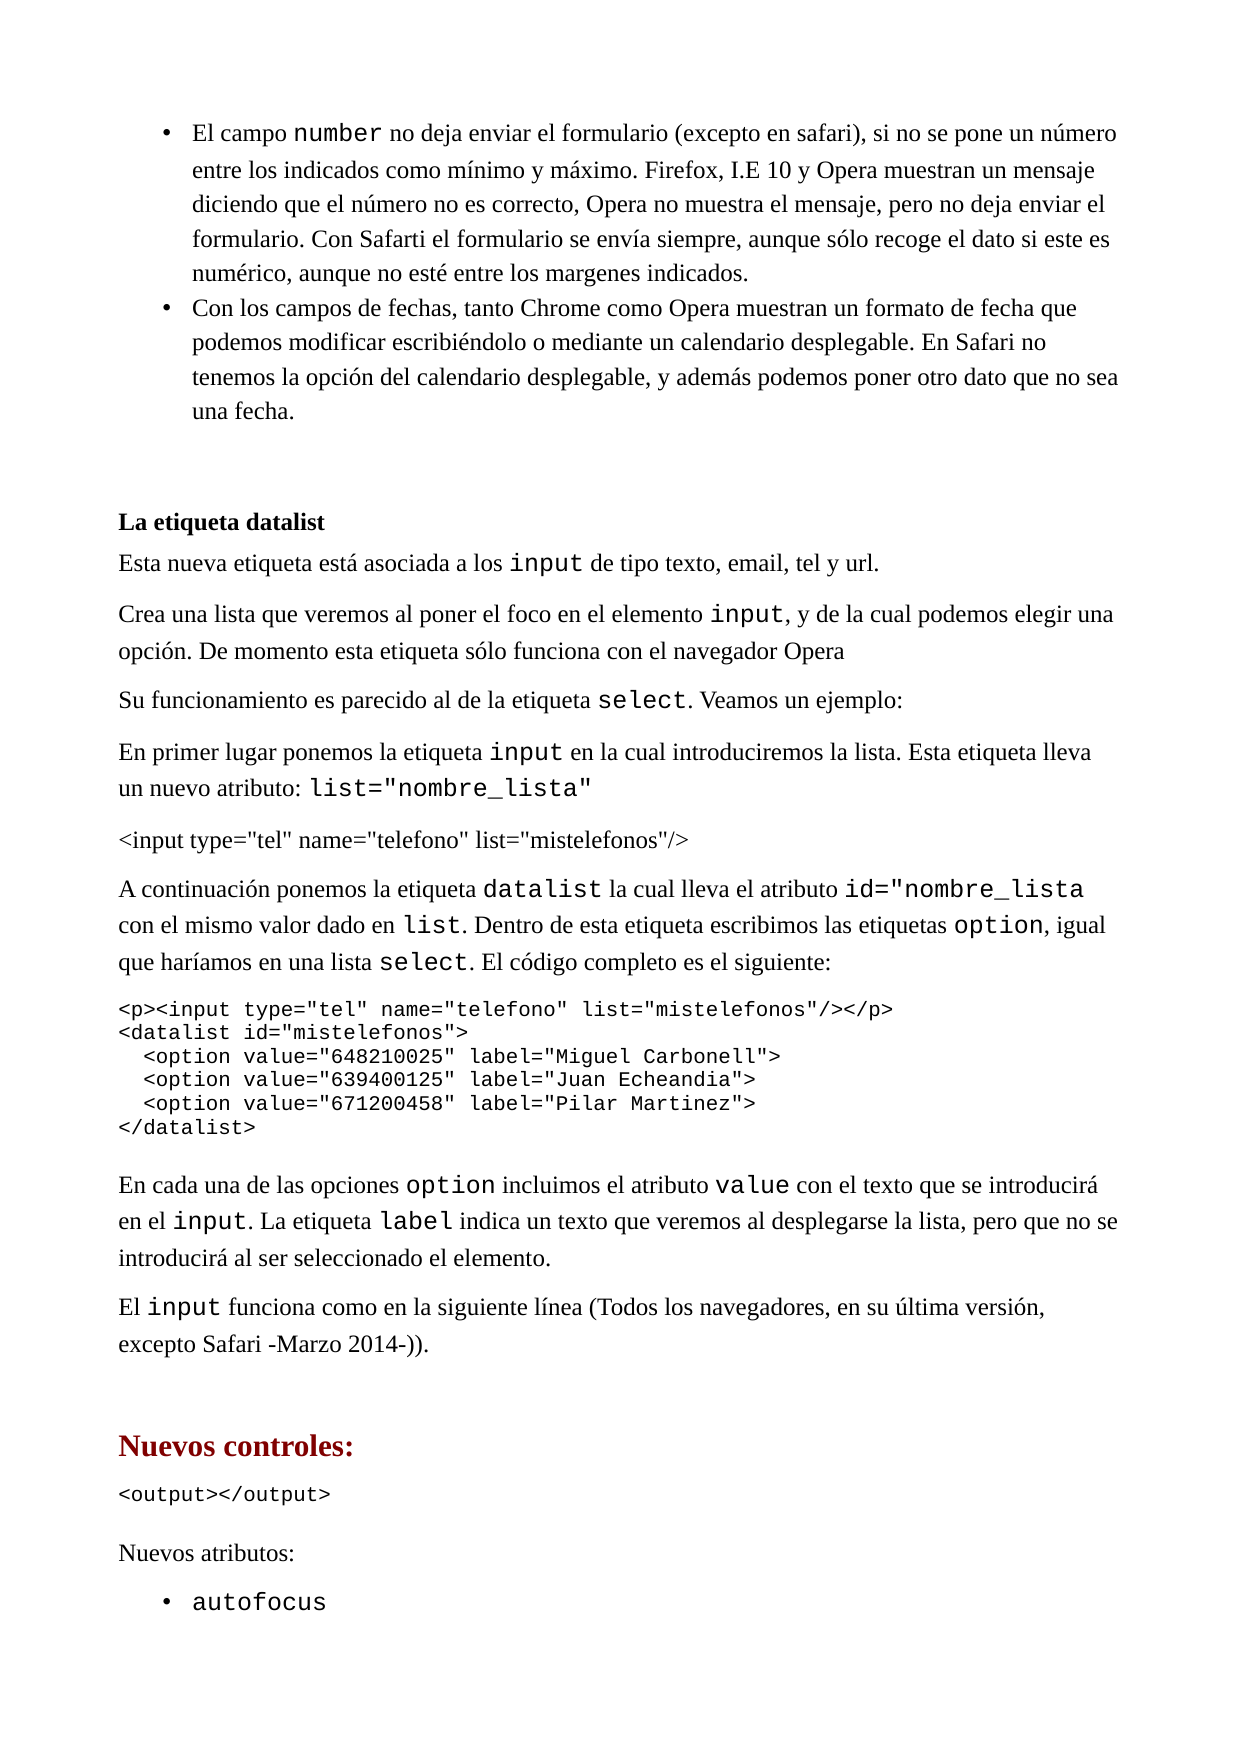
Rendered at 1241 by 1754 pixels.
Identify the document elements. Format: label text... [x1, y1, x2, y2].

text El input funciona como en la siguiente línea (Todos los navegadores, en su última versión, excepto Safari -Marzo 2014-)). [118, 1292, 1122, 1357]
text En cada una de las opciones option incluimos el atributo value con el texto que se introducirá en el input. La etiqueta label indica un texto que veremos al desplegarse la lista, pero que no se introducirá al ser seleccionado el elemento. [118, 1170, 1122, 1272]
text <option value="671200458" label="Pilar Martinez"> [118, 1093, 1122, 1117]
text Esta nueva etiqueta está asociada a los input de tipo texto, email, tel y url. [118, 548, 1122, 579]
text <option value="648210025" label="Miguel Carbonell"> [118, 1046, 1122, 1069]
text Su funcionamiento es parecido al de la etiqueta select. Veamos un ejemplo: [118, 685, 1122, 716]
text Nuevos controles: [118, 1427, 1122, 1463]
text </datalist> [118, 1117, 1122, 1140]
text Crea una lista que veremos al poner el foco en el elemento input, y de la cual podemos elegir una opción. De momento esta etiqueta sólo funciona con el navegador Opera [118, 599, 1122, 665]
list autofocus [162, 1587, 1122, 1617]
text <option value="639400125" label="Juan Echeandia"> [118, 1069, 1122, 1093]
list El campo number no deja enviar el formulario (excepto en safari), si no se pone un número entre los indicados como mínimo y máximo. Firefox, I.E 10 y Opera muestran un mensaje diciendo que el número no es correcto, Opera no muestra el mensaje, pero no deja enviar el formulario. Con Safarti el formulario se envía siempre, aunque sólo recoge el dato si este es numérico, aunque no esté entre los margenes indicados. [162, 118, 1122, 287]
text <datalist id="mistelefonos"> [118, 1022, 1122, 1046]
text <p><input type="tel" name="telefono" list="mistelefonos"/></p> [118, 998, 1122, 1022]
text En primer lugar ponemos la etiqueta input en la cual introduciremos la lista. Esta etiqueta lleva un nuevo atributo: list="nombre_lista" [118, 737, 1122, 804]
list Con los campos de fechas, tanto Chrome como Opera muestran un formato de fecha que podemos modificar escribiéndolo o mediante un calendario desplegable. En Safari no tenemos la opción del calendario desplegable, y además podemos poner otro dato que no sea una fecha. [162, 293, 1122, 425]
text Nuevos atributos: [118, 1538, 1122, 1566]
text A continuación ponemos la etiqueta datalist la cual lleva el atributo id="nombre_lista con el mismo valor dado en list. Dentro de esta etiqueta escribimos las etiquetas option, igual que haríamos en una lista select. El código completo es el siguiente: [118, 874, 1122, 978]
text <output></output> [118, 1484, 1122, 1508]
text <input type="tel" name="telefono" list="mistelefonos"/> [118, 825, 1122, 853]
subtitle La etiqueta datalist [118, 507, 1122, 535]
